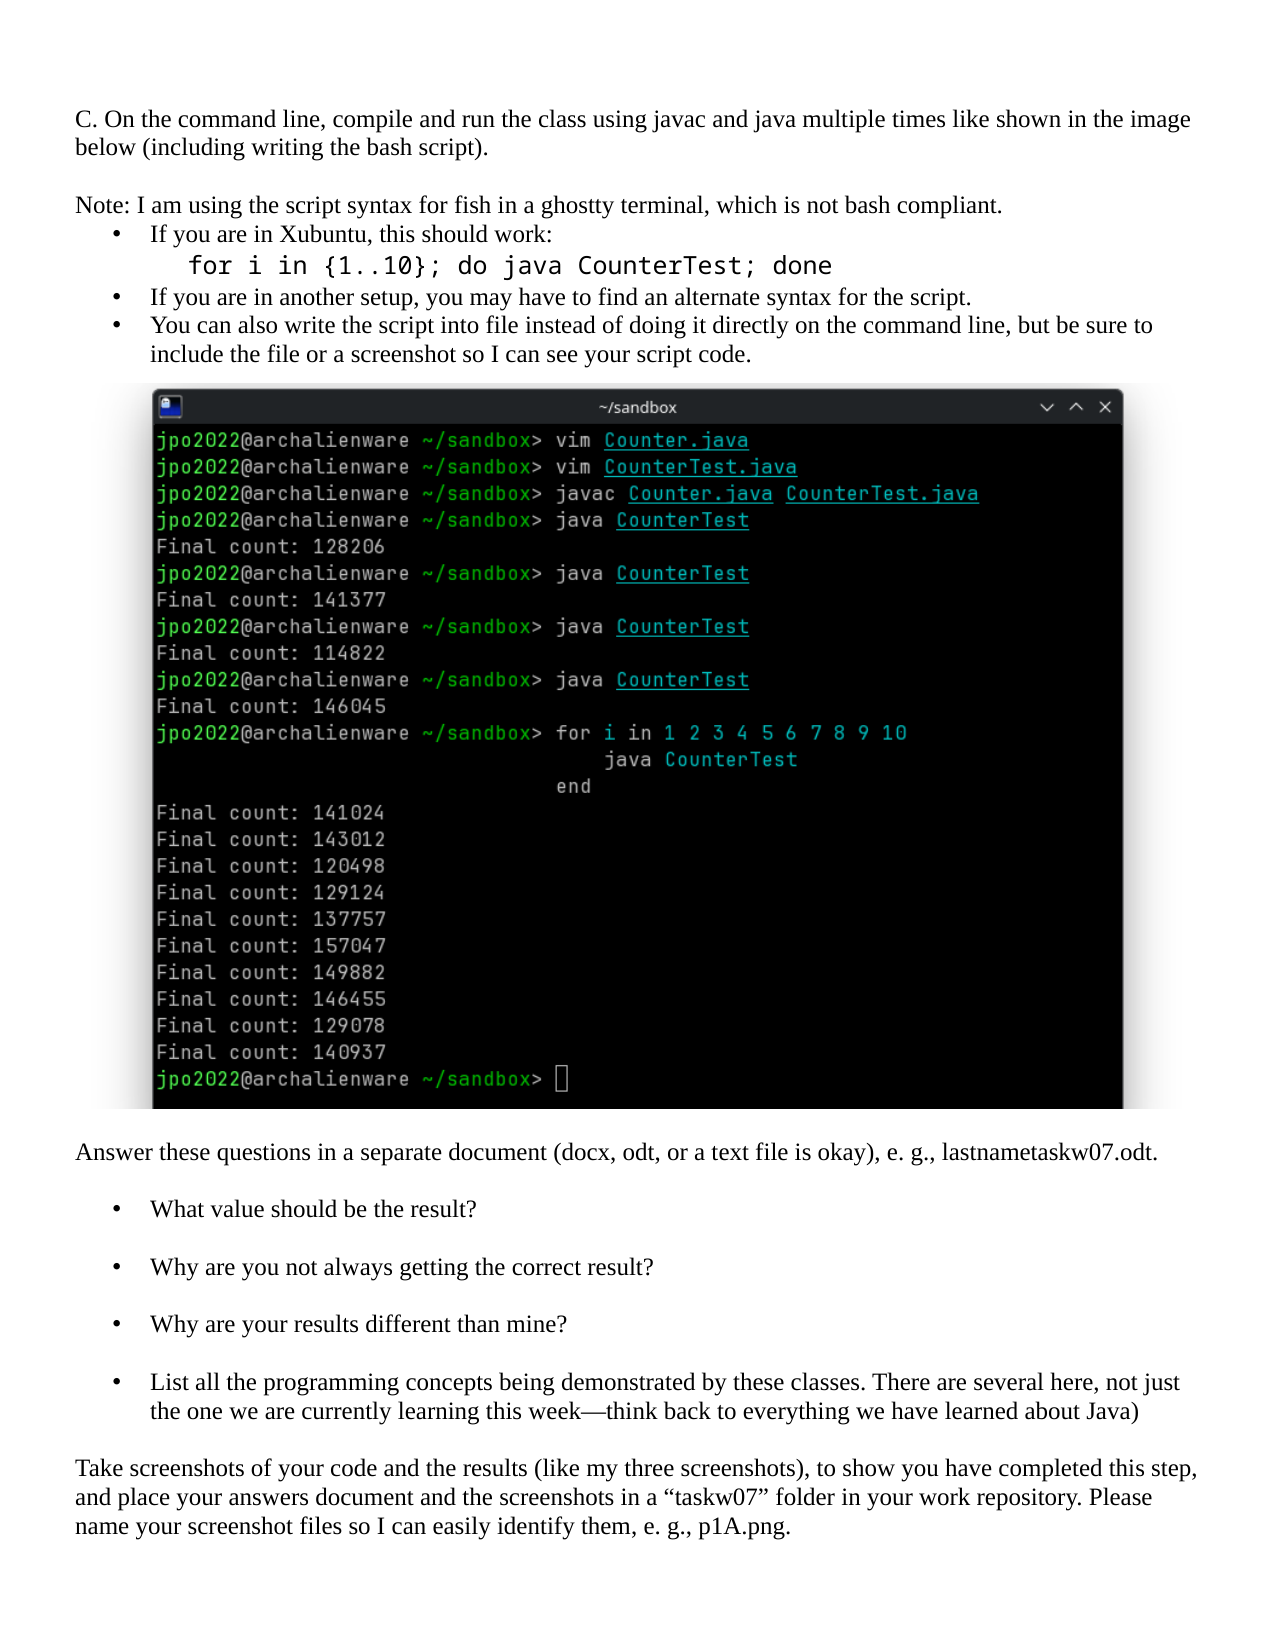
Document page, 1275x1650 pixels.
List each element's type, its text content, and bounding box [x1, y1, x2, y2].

list List all the programming concepts being demonstrated by these classes. There are several here, not just the one we are currently learning this week—think back to everything we have learned about Java) [112, 1367, 1200, 1424]
text Take screenshots of your code and the results (like my three screenshots), to show you have completed this step, and place your answers document and the screenshots in a “taskw07” folder in your work repository. Please name your screenshot files so I can easily identify them, e. g., p1A.png. [75, 1453, 1200, 1539]
text Answer these questions in a separate document (docx, odt, or a text file is okay), e. g., lastnametaskw07.odt. [75, 1137, 1200, 1166]
list Why are your results different than mine? [112, 1309, 1200, 1338]
picture [75, 383, 1200, 1109]
list Why are you not always getting the correct result? [112, 1252, 1200, 1281]
list What value should be the result? [112, 1194, 1200, 1223]
list for i in {1..10}; do java CounterTest; done [150, 247, 1200, 282]
list You can also write the script into file instead of doing it directly on the command line, but be sure to include the file or a screenshot so I can see your script code. [112, 310, 1200, 368]
text Note: I am using the script syntax for fish in a ghostty terminal, which is not bash compliant. [75, 190, 1200, 219]
list If you are in another setup, you may have to find an alternate syntax for the script. [112, 282, 1200, 310]
list If you are in Xubuntu, this should work: [112, 219, 1200, 247]
text C. On the command line, compile and run the class using javac and java multiple times like shown in the image below (including writing the bash script). [75, 104, 1200, 161]
